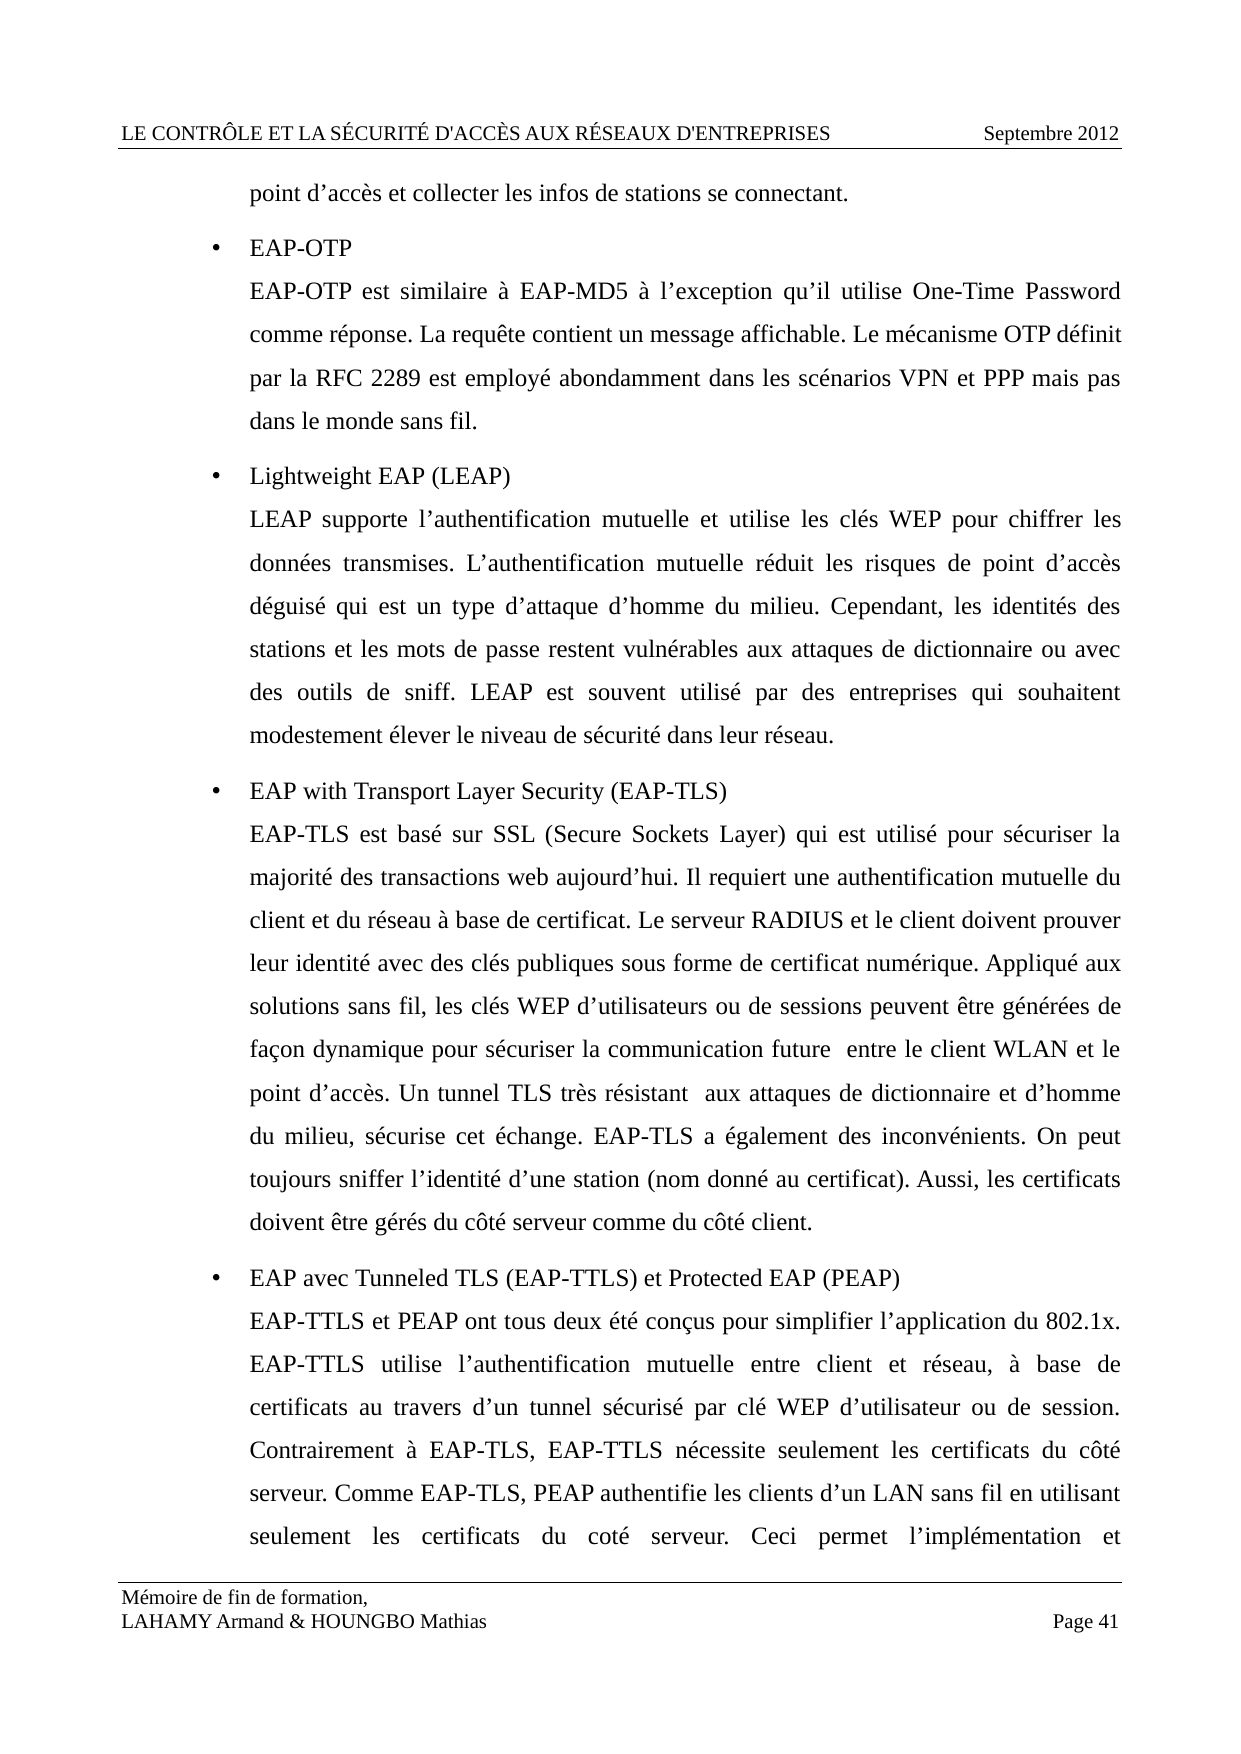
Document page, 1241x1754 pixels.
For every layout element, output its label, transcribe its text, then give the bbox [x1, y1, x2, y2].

list point d’accès et collecter les infos de stations se connectant. [212, 178, 1122, 206]
list EAP with Transport Layer Security (EAP-TLS) EAP-TLS est basé sur SSL (Secure Sockets Layer) qui est utilisé pour sécuriser la majorité des transactions web aujourd’hui. Il requiert une authentification mutuelle du client et du réseau à base de certificat. Le serveur RADIUS et le client doivent prouver leur identité avec des clés publiques sous forme de certificat numérique. Appliqué aux solutions sans fil, les clés WEP d’utilisateurs ou de sessions peuvent être générées de façon dynamique pour sécuriser la communication future entre le client WLAN et le point d’accès. Un tunnel TLS très résistant aux attaques de dictionnaire et d’homme du milieu, sécurise cet échange. EAP-TLS a également des inconvénients. On peut toujours sniffer l’identité d’une station (nom donné au certificat). Aussi, les certificats doivent être gérés du côté serveur comme du côté client. [212, 776, 1122, 1236]
list EAP avec Tunneled TLS (EAP-TTLS) et Protected EAP (PEAP) EAP-TTLS et PEAP ont tous deux été conçus pour simplifier l’application du 802.1x. EAP-TTLS utilise l’authentification mutuelle entre client et réseau, à base de certificats au travers d’un tunnel sécurisé par clé WEP d’utilisateur ou de session. Contrairement à EAP-TLS, EAP-TTLS nécessite seulement les certificats du côté serveur. Comme EAP-TLS, PEAP authentifie les clients d’un LAN sans fil en utilisant seulement les certificats du coté serveur. Ceci permet l’implémentation et [212, 1263, 1122, 1550]
list Lightweight EAP (LEAP) LEAP supporte l’authentification mutuelle et utilise les clés WEP pour chiffrer les données transmises. L’authentification mutuelle réduit les risques de point d’accès déguisé qui est un type d’attaque d’homme du milieu. Cependant, les identités des stations et les mots de passe restent vulnérables aux attaques de dictionnaire ou avec des outils de sniff. LEAP est souvent utilisé par des entreprises qui souhaitent modestement élever le niveau de sécurité dans leur réseau. [212, 461, 1122, 749]
list EAP-OTP EAP-OTP est similaire à EAP-MD5 à l’exception qu’il utilise One-Time Password comme réponse. La requête contient un message affichable. Le mécanisme OTP définit par la RFC 2289 est employé abondamment dans les scénarios VPN et PPP mais pas dans le monde sans fil. [212, 233, 1122, 434]
